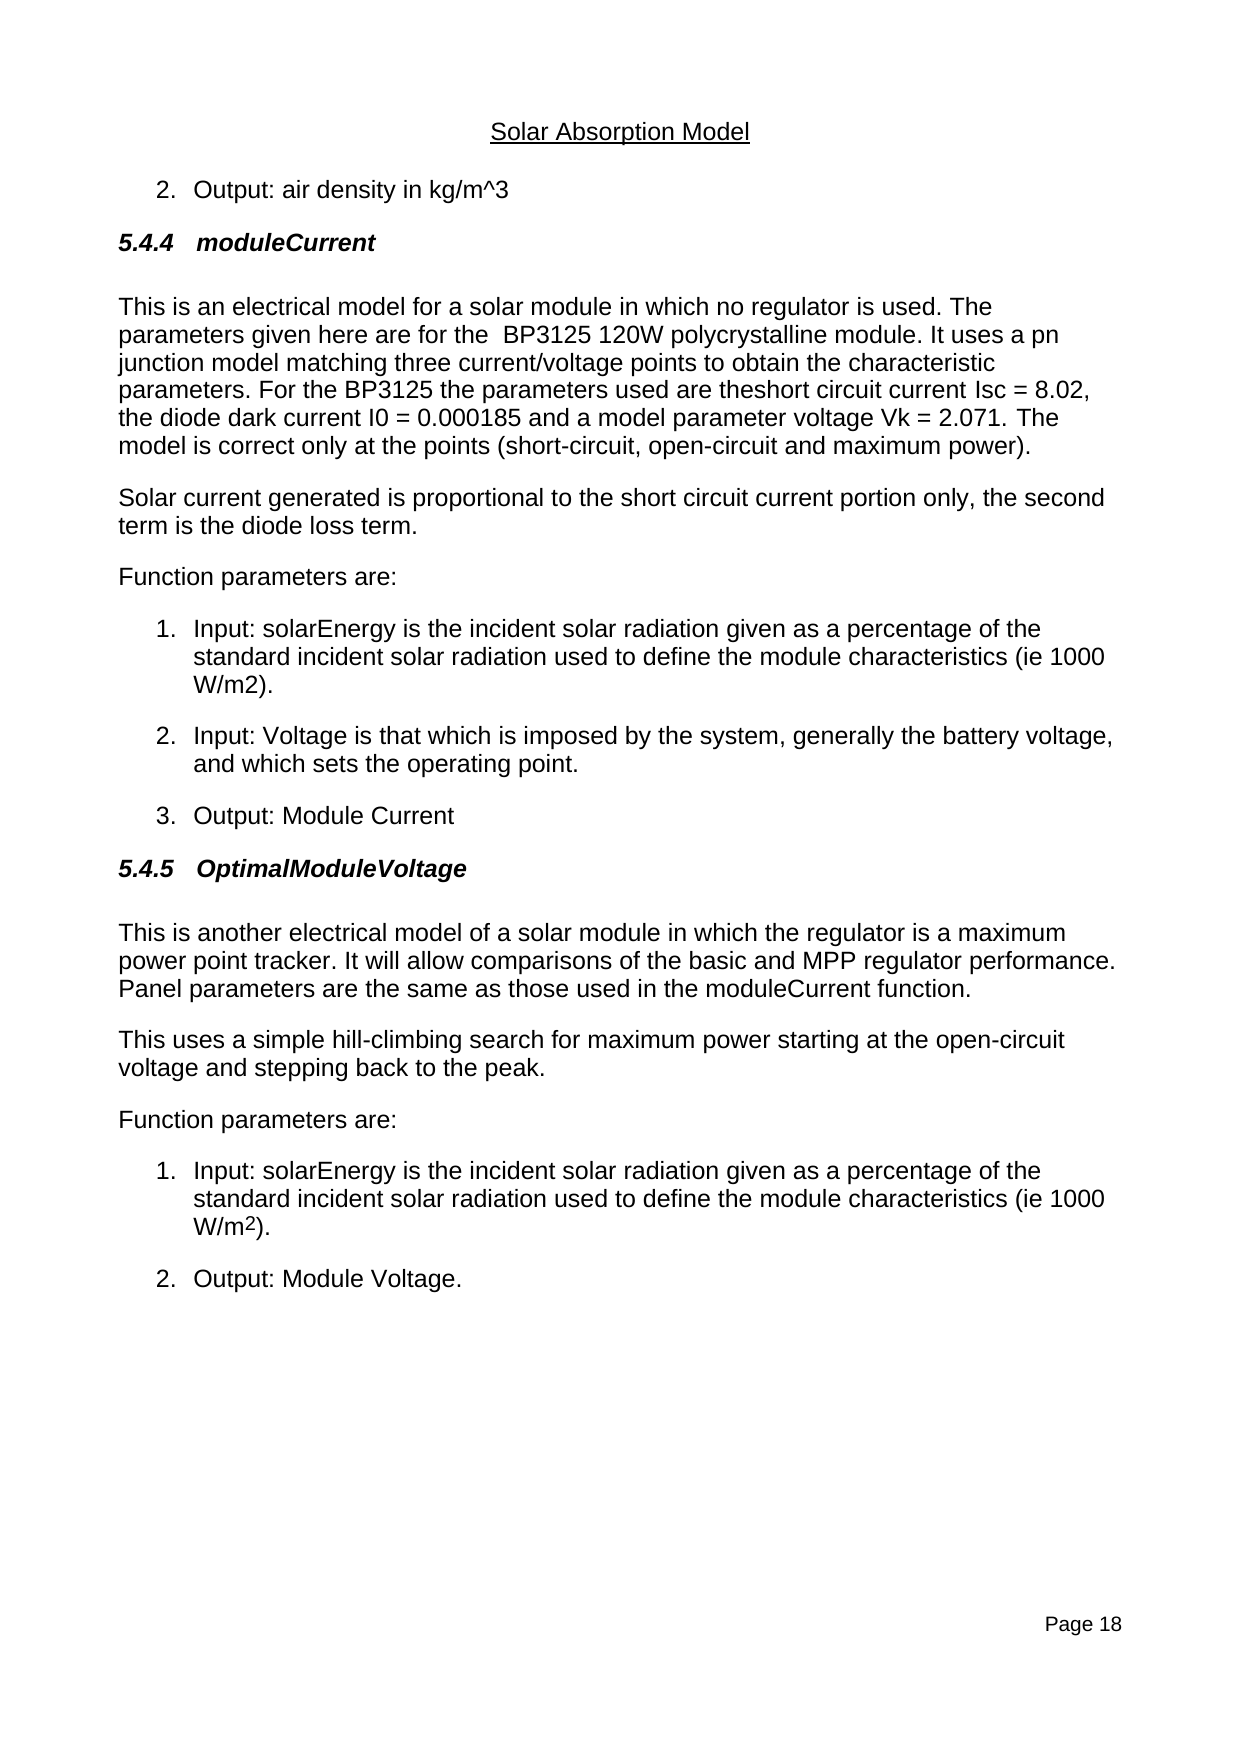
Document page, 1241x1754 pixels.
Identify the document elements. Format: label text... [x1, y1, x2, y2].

text Solar current generated is proportional to the short circuit current portion only, the second term is the diode loss term. [118, 484, 1122, 539]
text Function parameters are: [118, 1105, 1122, 1133]
list Input: Voltage is that which is imposed by the system, generally the battery voltage, and which sets the operating point. [156, 722, 1122, 778]
subtitle OptimalModuleVoltage [118, 854, 1122, 882]
list Input: solarEnergy is the incident solar radiation given as a percentage of the standard incident solar radiation used to define the module characteristics (ie 1000 W/m2). [156, 615, 1122, 698]
text This is an electrical model for a solar module in which no regulator is used. The parameters given here are for the BP3125 120W polycrystalline module. It uses a pn junction model matching three current/voltage points to obtain the characteristic parameters. For the BP3125 the parameters used are theshort circuit current Isc = 8.02, the diode dark current I0 = 0.000185 and a model parameter voltage Vk = 2.071. The model is correct only at the points (short-circuit, open-circuit and maximum power). [118, 292, 1122, 460]
text This is another electrical model of a solar module in which the regulator is a maximum power point tracker. It will allow comparisons of the basic and MPP regulator performance. Panel parameters are the same as those used in the moduleCurrent function. [118, 918, 1122, 1002]
list Output: air density in kg/m^3 [156, 176, 1122, 203]
text This uses a simple hill-climbing search for maximum power starting at the open-circuit voltage and stepping back to the peak. [118, 1026, 1122, 1082]
text Function parameters are: [118, 563, 1122, 591]
list Output: Module Current [156, 802, 1122, 829]
list Output: Module Voltage. [156, 1264, 1122, 1292]
subtitle moduleCurrent [118, 228, 1122, 256]
list Input: solarEnergy is the incident solar radiation given as a percentage of the standard incident solar radiation used to define the module characteristics (ie 1000 W/m2). [156, 1157, 1122, 1241]
